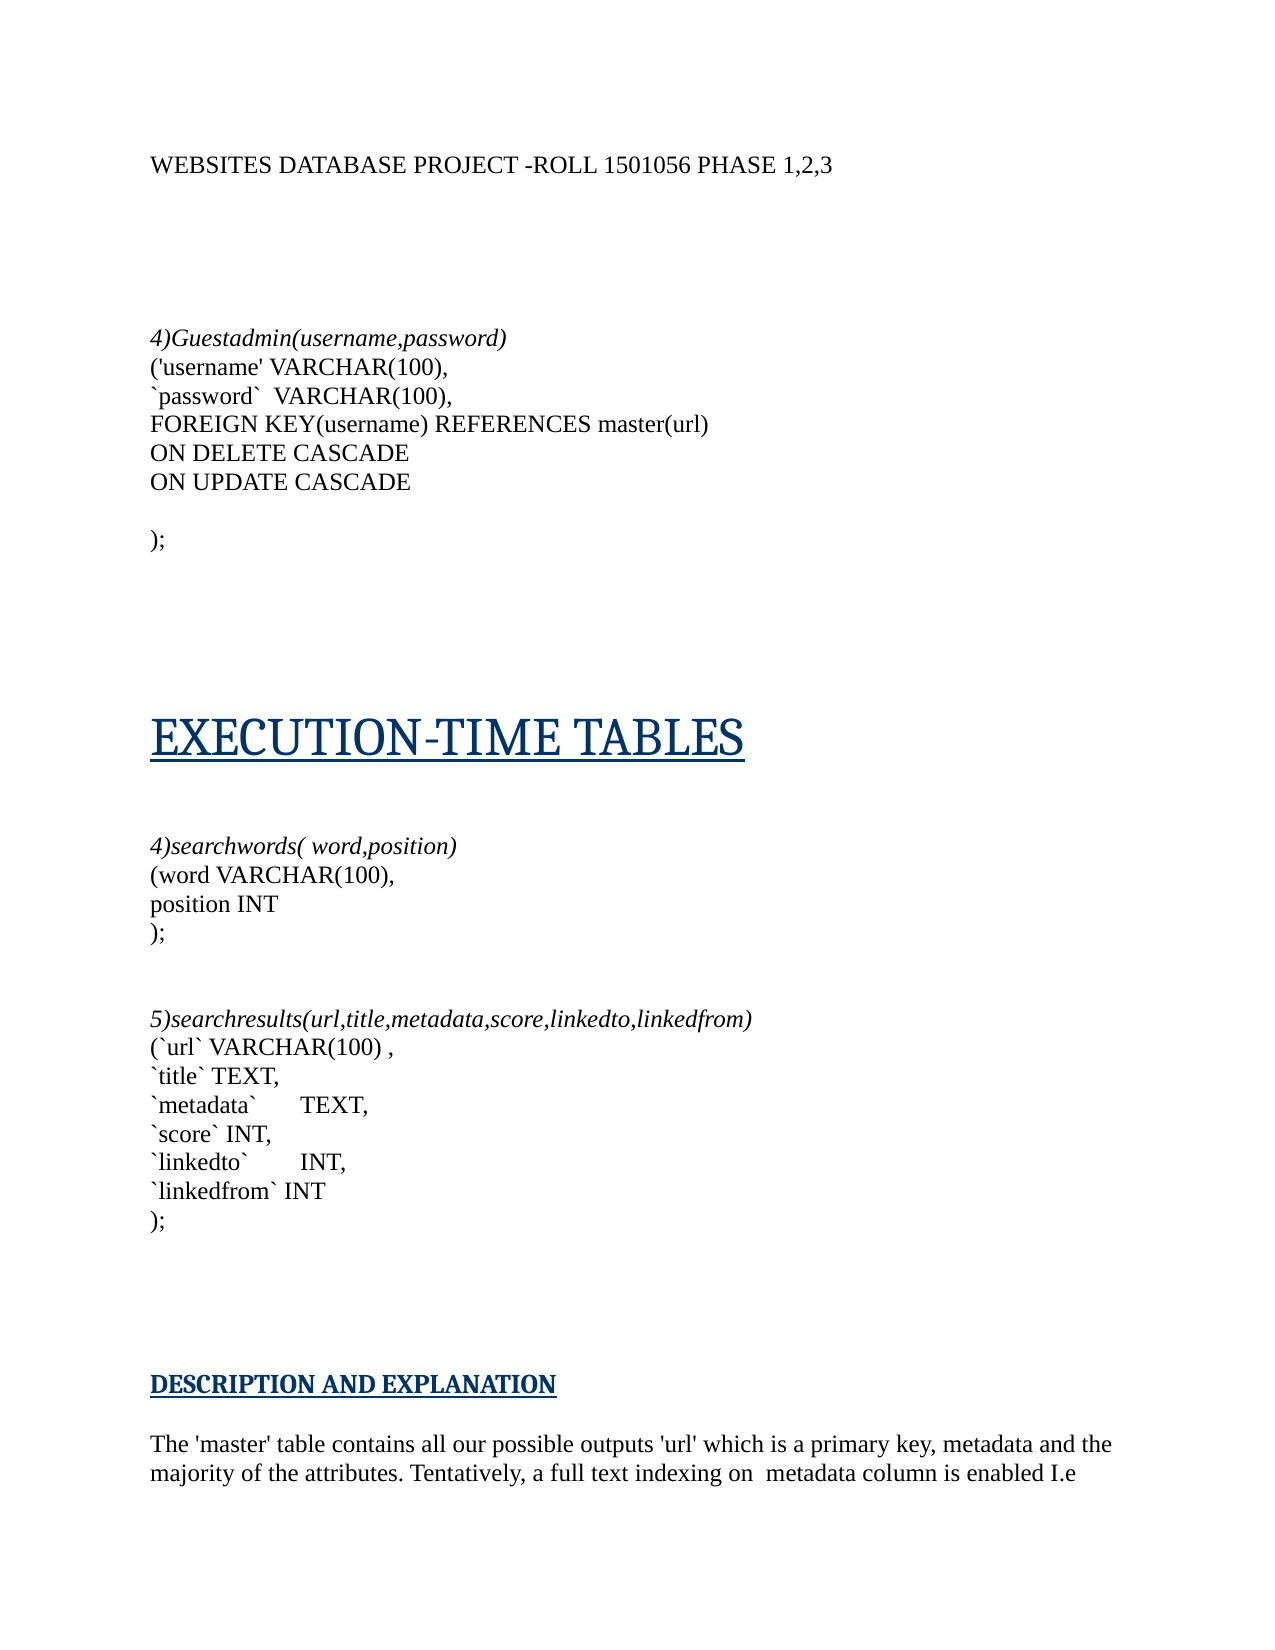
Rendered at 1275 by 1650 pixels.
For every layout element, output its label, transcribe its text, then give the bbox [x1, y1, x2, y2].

text (word VARCHAR(100), [150, 860, 1125, 889]
text (`url` VARCHAR(100) , [150, 1032, 1125, 1061]
text `password` VARCHAR(100), [150, 381, 1125, 409]
text position INT [150, 889, 1125, 917]
text `score` INT, [150, 1119, 1125, 1147]
text ON DELETE CASCADE [150, 438, 1125, 467]
text ON UPDATE CASCADE [150, 467, 1125, 496]
text `linkedto` INT, [150, 1147, 1125, 1176]
text 4)Guestadmin(username,password) [150, 323, 1125, 352]
subtitle DESCRIPTION AND EXPLANATION [150, 1369, 1125, 1401]
text ); [150, 917, 1125, 946]
text 4)searchwords( word,position) [150, 831, 1125, 860]
text ('username' VARCHAR(100), [150, 352, 1125, 381]
text 5)searchresults(url,title,metadata,score,linkedto,linkedfrom) [150, 1004, 1125, 1032]
text EXECUTION-TIME TABLES [150, 707, 1125, 769]
text The 'master' table contains all our possible outputs 'url' which is a primary key, metadata and the majority of the attributes. Tentatively, a full text indexing on metadata column is enabled I.e [150, 1429, 1125, 1487]
text `metadata` TEXT, [150, 1090, 1125, 1119]
text FOREIGN KEY(username) REFERENCES master(url) [150, 409, 1125, 438]
text ); [150, 524, 1125, 553]
text `title` TEXT, [150, 1061, 1125, 1090]
text `linkedfrom` INT [150, 1176, 1125, 1205]
text ); [150, 1205, 1125, 1234]
